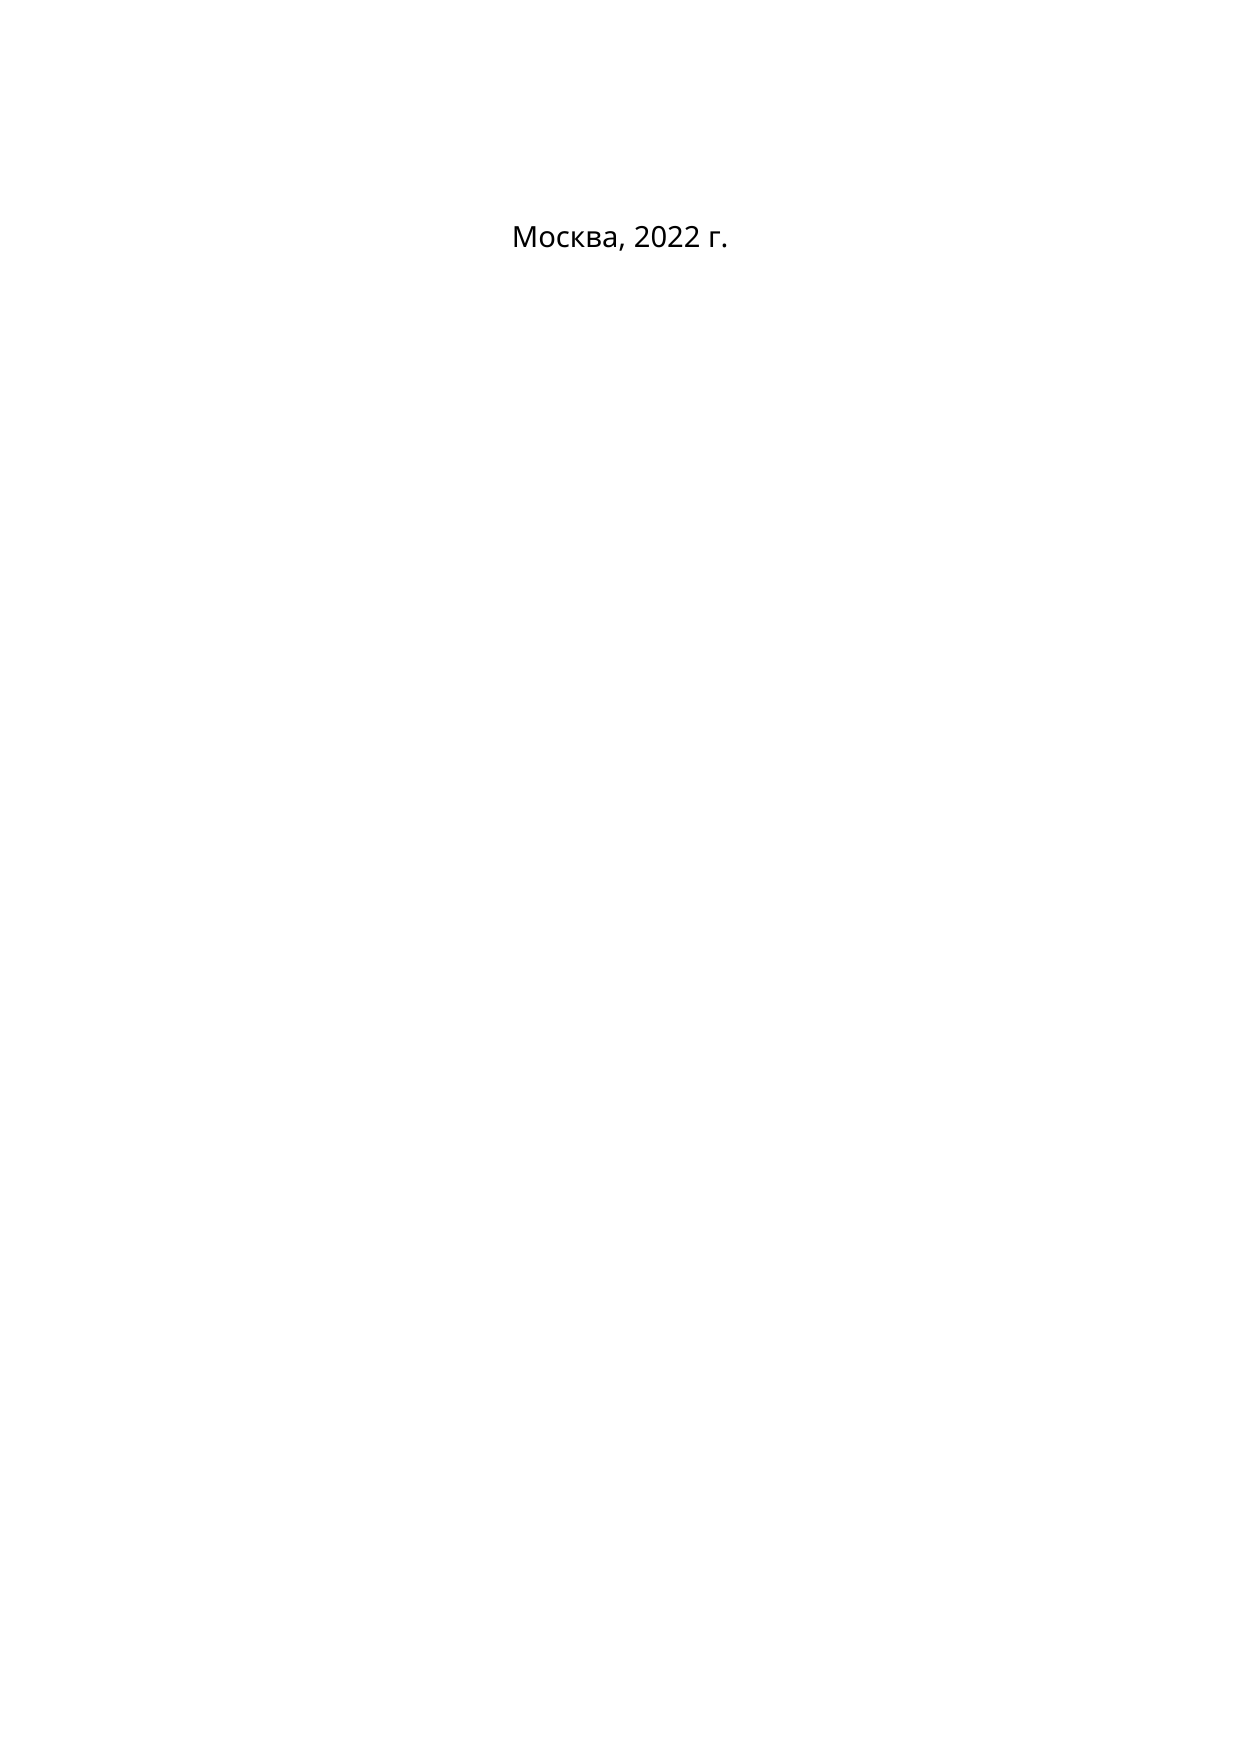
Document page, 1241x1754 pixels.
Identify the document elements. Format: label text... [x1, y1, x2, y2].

text Москва, 2022 г. [150, 216, 1090, 256]
